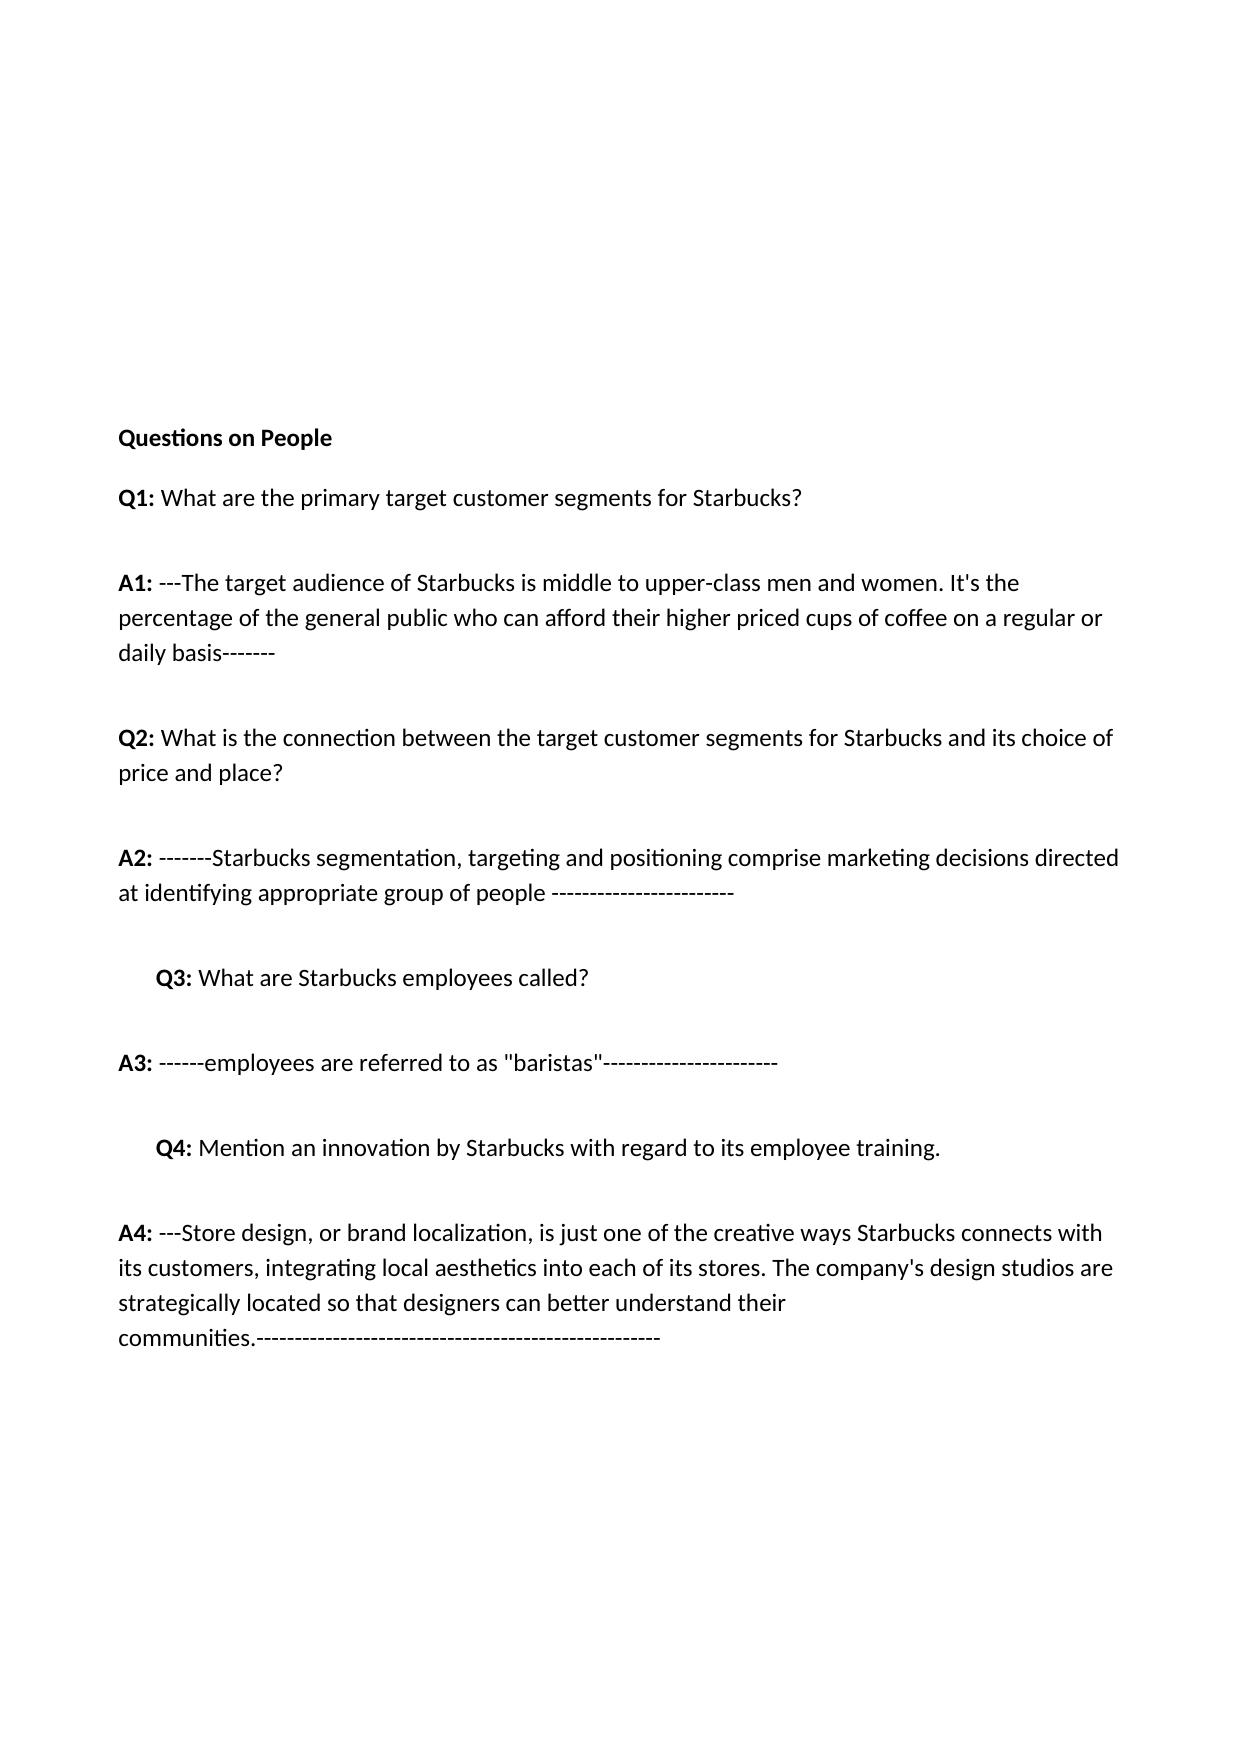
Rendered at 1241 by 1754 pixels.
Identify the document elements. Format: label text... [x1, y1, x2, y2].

text A1: ---The target audience of Starbucks is middle to upper-class men and women. It's the percentage of the general public who can afford their higher priced cups of coffee on a regular or daily basis------- [118, 567, 1122, 667]
text A3: ------employees are referred to as "baristas"----------------------- [118, 1047, 1122, 1077]
text Q3: What are Starbucks employees called? [156, 962, 1122, 992]
text A2: -------Starbucks segmentation, targeting and positioning comprise marketing decisions directed at identifying appropriate group of people ------------------------ [118, 842, 1122, 907]
text Q4: Mention an innovation by Starbucks with regard to its employee training. [156, 1132, 1122, 1162]
text Q2: What is the connection between the target customer segments for Starbucks and its choice of price and place? [118, 722, 1122, 787]
text Q1: What are the primary target customer segments for Starbucks? [118, 482, 1122, 512]
text A4: ---Store design, or brand localization, is just one of the creative ways Starbucks connects with its customers, integrating local aesthetics into each of its stores. The company's design studios are strategically located so that designers can better understand their communities.----------------------------------------------------- [118, 1217, 1122, 1352]
text Questions on People [118, 422, 1122, 452]
